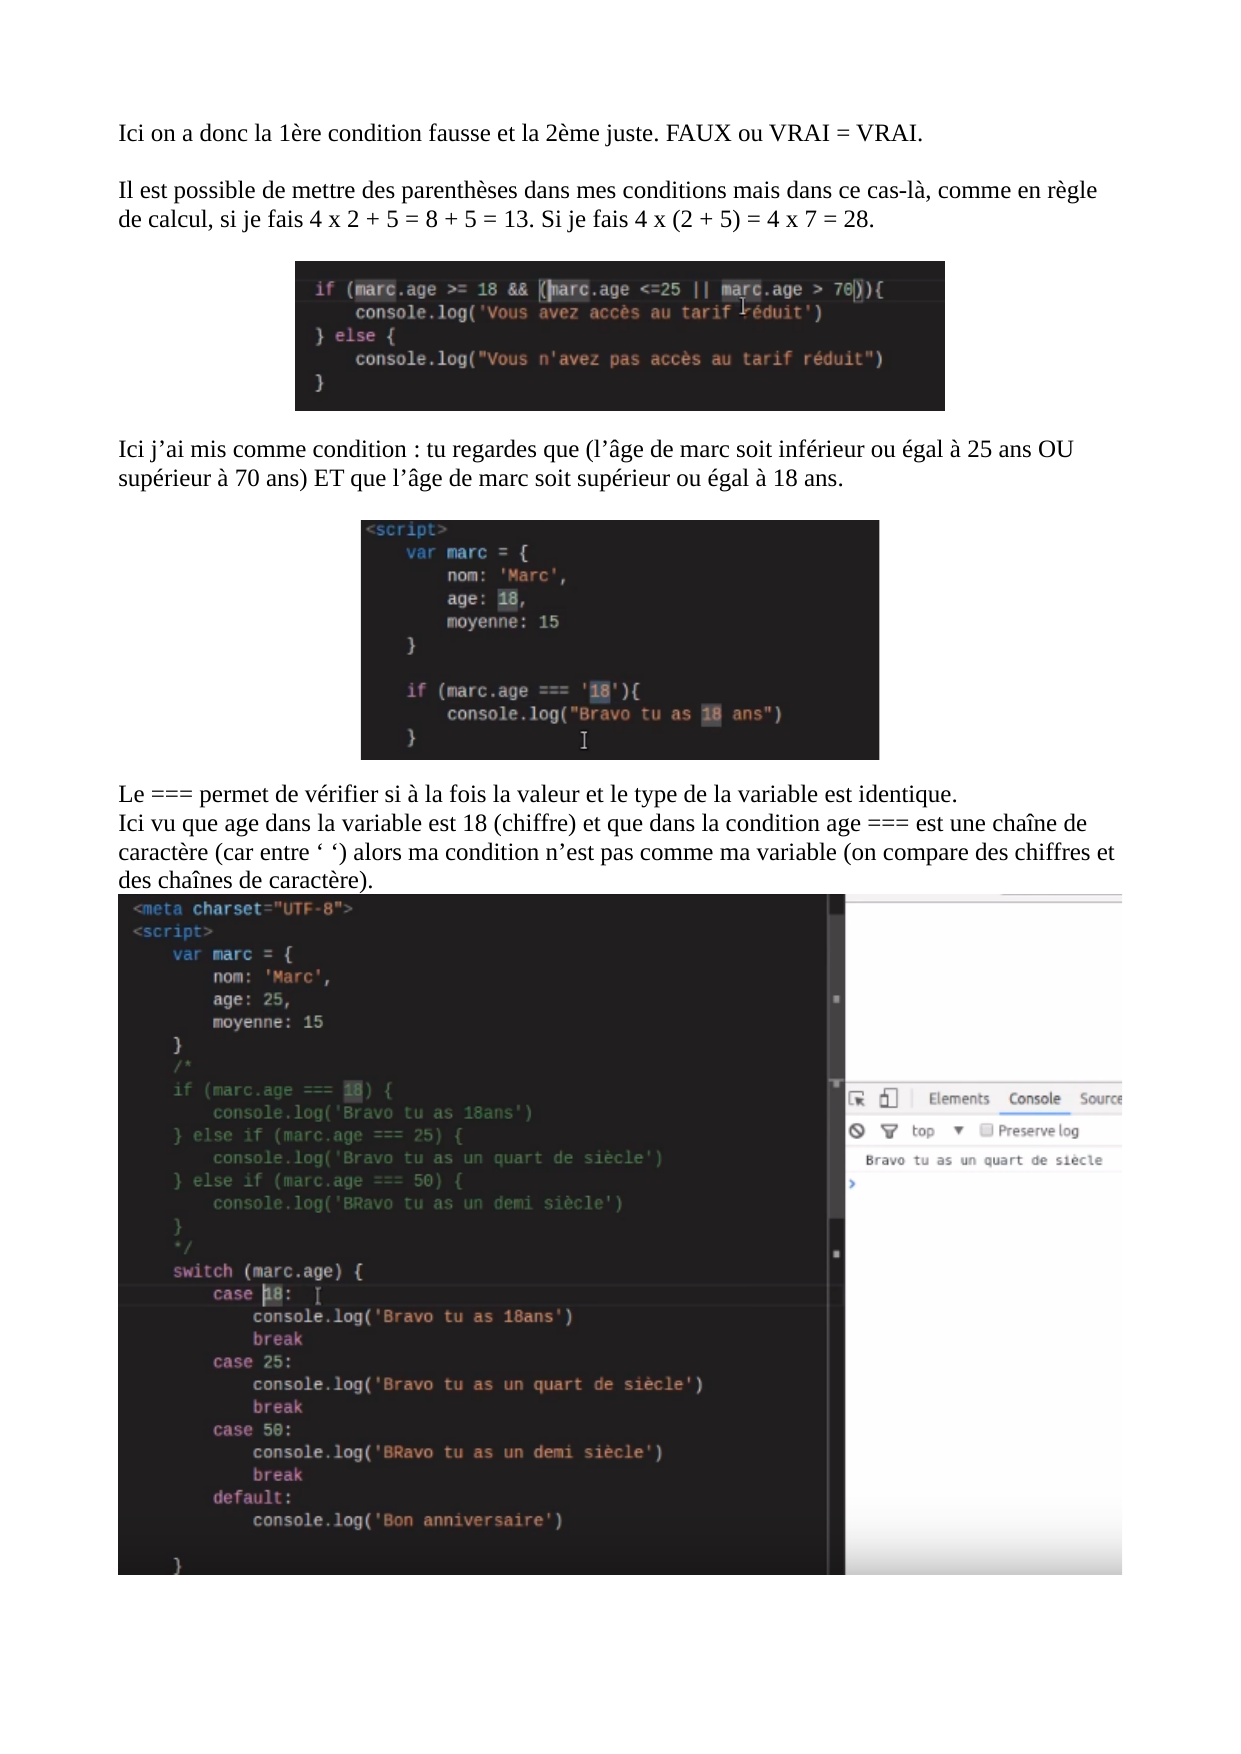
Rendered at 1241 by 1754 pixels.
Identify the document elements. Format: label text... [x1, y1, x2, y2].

picture [360, 520, 880, 760]
text Ici j’ai mis comme condition : tu regardes que (l’âge de marc soit inférieur ou égal à 25 ans OU supérieur à 70 ans) ET que l’âge de marc soit supérieur ou égal à 18 ans. [118, 434, 1122, 492]
text Il est possible de mettre des parenthèses dans mes conditions mais dans ce cas-là, comme en règle de calcul, si je fais 4 x 2 + 5 = 8 + 5 = 13. Si je fais 4 x (2 + 5) = 4 x 7 = 28. [118, 176, 1122, 233]
text Ici on a donc la 1ère condition fausse et la 2ème juste. FAUX ou VRAI = VRAI. [118, 118, 1122, 147]
text Ici vu que age dans la variable est 18 (chiffre) et que dans la condition age === est une chaîne de caractère (car entre ‘ ‘) alors ma condition n’est pas comme ma variable (on compare des chiffres et des chaînes de caractère). [118, 808, 1122, 894]
picture [118, 894, 1123, 1575]
text Le === permet de vérifier si à la fois la valeur et le type de la variable est identique. [118, 779, 1122, 808]
picture [295, 261, 945, 411]
